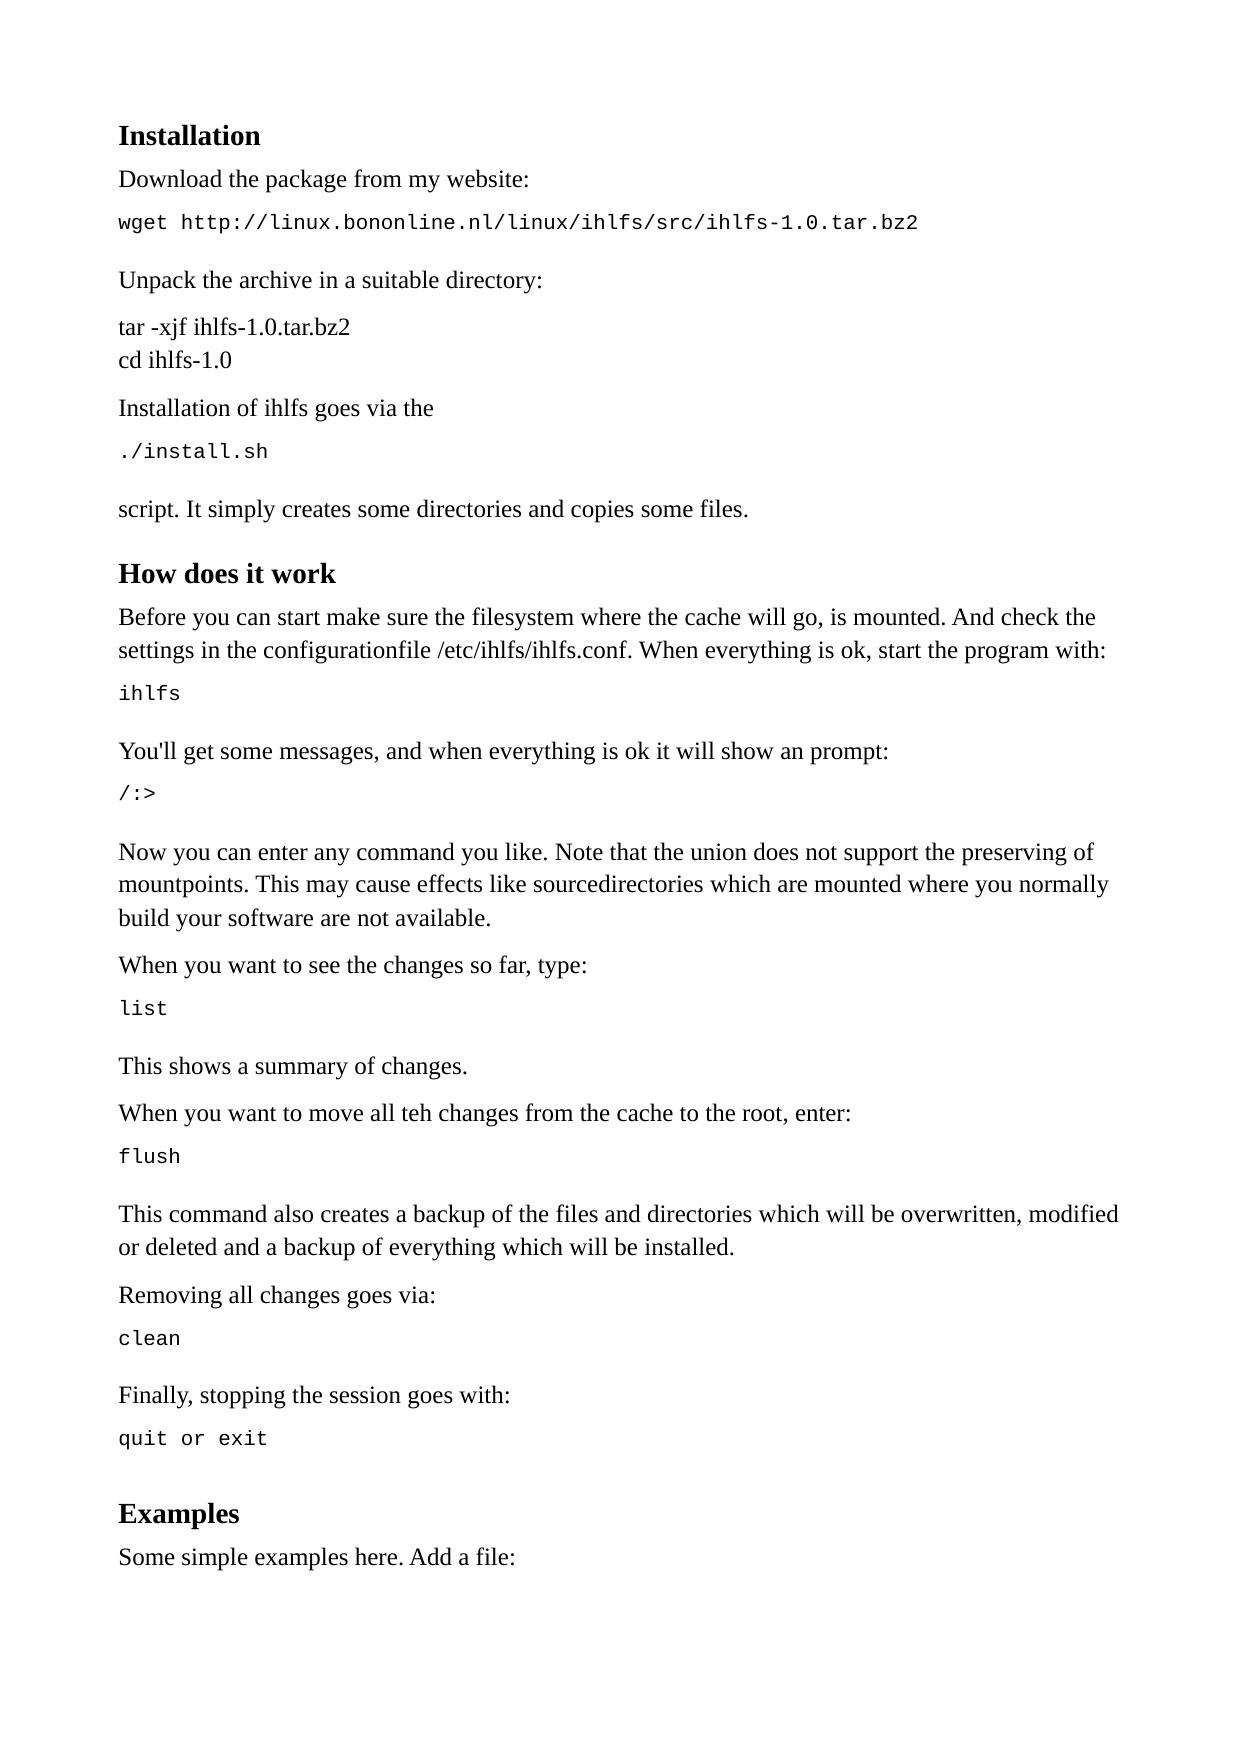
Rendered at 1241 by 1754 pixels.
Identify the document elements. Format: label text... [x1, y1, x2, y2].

text quit or exit [118, 1428, 1122, 1452]
text This command also creates a backup of the files and directories which will be overwritten, modified or deleted and a backup of everything which will be installed. [118, 1199, 1122, 1261]
subtitle Installation [118, 118, 1122, 152]
text Before you can start make sure the filesystem where the cache will go, is mounted. And check the settings in the configurationfile /etc/ihlfs/ihlfs.conf. When everything is ok, start the program with: [118, 602, 1122, 664]
text Now you can enter any command you like. Note that the union does not support the preserving of mountpoints. This may cause effects like sourcedirectories which are mounted where you normally build your software are not available. [118, 837, 1122, 931]
text list [118, 998, 1122, 1021]
text tar -xjf ihlfs-1.0.tar.bz2 cd ihlfs-1.0 [118, 312, 1122, 374]
text This shows a summary of changes. [118, 1051, 1122, 1080]
text /:> [118, 783, 1122, 807]
text Download the package from my website: [118, 164, 1122, 193]
text clean [118, 1327, 1122, 1351]
text wget http://linux.bononline.nl/linux/ihlfs/src/ihlfs-1.0.tar.bz2 [118, 212, 1122, 235]
text ./install.sh [118, 441, 1122, 464]
text Installation of ihlfs goes via the [118, 393, 1122, 422]
subtitle How does it work [118, 556, 1122, 589]
text When you want to see the changes so far, type: [118, 950, 1122, 979]
text flush [118, 1146, 1122, 1170]
text script. It simply creates some directories and copies some files. [118, 494, 1122, 523]
text When you want to move all teh changes from the cache to the root, enter: [118, 1098, 1122, 1127]
text Some simple examples here. Add a file: [118, 1542, 1122, 1571]
subtitle Examples [118, 1496, 1122, 1529]
text You'll get some messages, and when everything is ok it will show an prompt: [118, 736, 1122, 764]
text Finally, stopping the session goes with: [118, 1381, 1122, 1409]
text Unpack the archive in a suitable directory: [118, 265, 1122, 294]
text Removing all changes goes via: [118, 1280, 1122, 1309]
text ihlfs [118, 683, 1122, 706]
